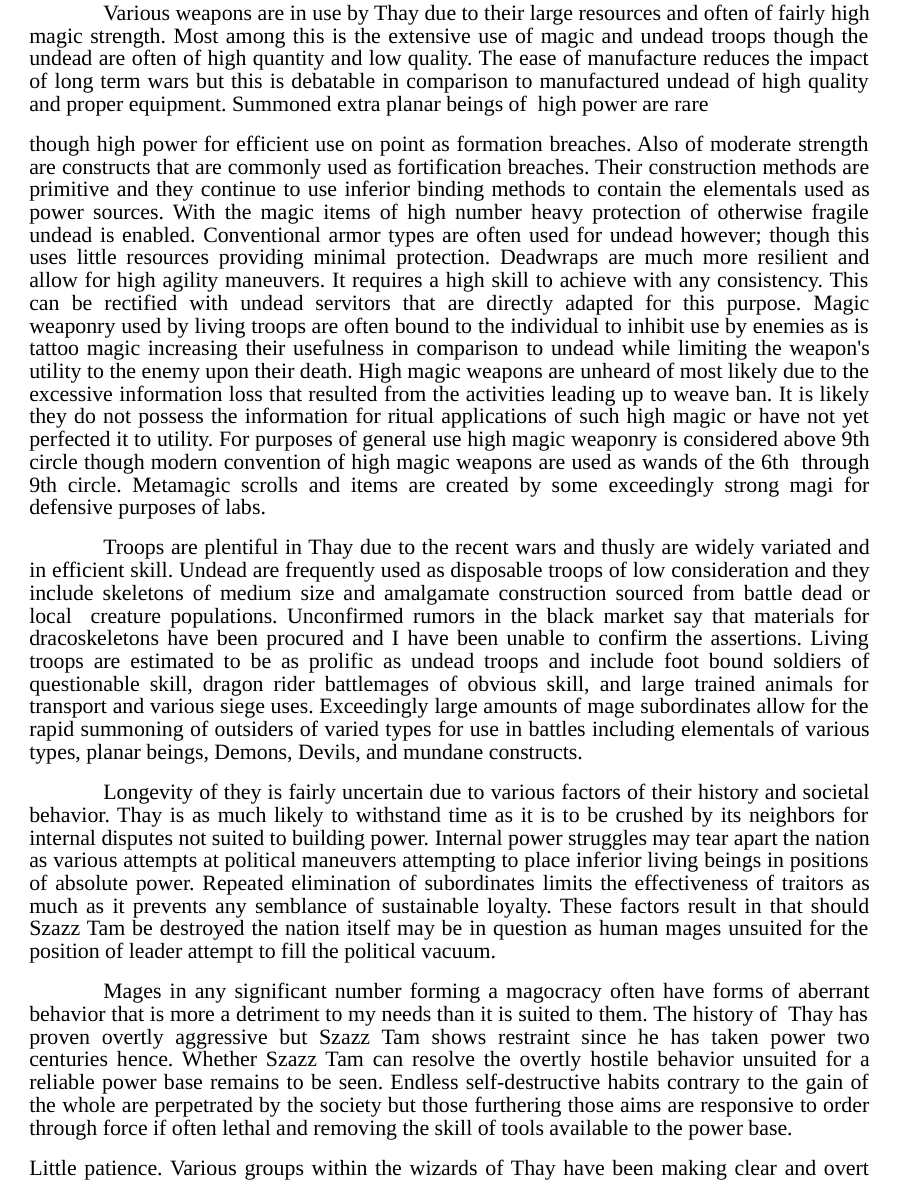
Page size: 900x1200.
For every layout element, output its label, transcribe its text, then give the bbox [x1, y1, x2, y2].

text Little patience. Various groups within the wizards of Thay have been making clear and overt [29, 1155, 871, 1180]
text Troops are plentiful in Thay due to the recent wars and thusly are widely variated and in efficient skill. Undead are frequently used as disposable troops of low consideration and they include skeletons of medium size and amalgamate construction sourced from battle dead or local creature populations. Unconfirmed rumors in the black market say that materials for dracoskeletons have been procured and I have been unable to confirm the assertions. Living troops are estimated to be as prolific as undead troops and include foot bound soldiers of questionable skill, dragon rider battlemages of obvious skill, and large trained animals for transport and various siege uses. Exceedingly large amounts of mage subordinates allow for the rapid summoning of outsiders of varied types for use in battles including elementals of various types, planar beings, Demons, Devils, and mundane constructs. [29, 534, 871, 764]
text though high power for efficient use on point as formation breaches. Also of moderate strength are constructs that are commonly used as fortification breaches. Their construction methods are primitive and they continue to use inferior binding methods to contain the elementals used as power sources. With the magic items of high number heavy protection of otherwise fragile undead is enabled. Conventional armor types are often used for undead however; though this uses little resources providing minimal protection. Deadwraps are much more resilient and allow for high agility maneuvers. It requires a high skill to achieve with any consistency. This can be rectified with undead servitors that are directly adapted for this purpose. Magic weaponry used by living troops are often bound to the individual to inhibit use by enemies as is tattoo magic increasing their usefulness in comparison to undead while limiting the weapon's utility to the enemy upon their death. High magic weapons are unheard of most likely due to the excessive information loss that resulted from the activities leading up to weave ban. It is likely they do not possess the information for ritual applications of such high magic or have not yet perfected it to utility. For purposes of general use high magic weaponry is considered above 9th circle though modern convention of high magic weapons are used as wands of the 6th through 9th circle. Metamagic scrolls and items are created by some exceedingly strong magi for defensive purposes of labs. [29, 131, 871, 519]
text Longevity of they is fairly uncertain due to various factors of their history and societal behavior. Thay is as much likely to withstand time as it is to be crushed by its neighbors for internal disputes not suited to building power. Internal power struggles may tear apart the nation as various attempts at political maneuvers attempting to place inferior living beings in positions of absolute power. Repeated elimination of subordinates limits the effectiveness of traitors as much as it prevents any semblance of sustainable loyalty. These factors result in that should Szazz Tam be destroyed the nation itself may be in question as human mages unsuited for the position of leader attempt to fill the political vacuum. [29, 779, 871, 963]
text Various weapons are in use by Thay due to their large resources and often of fairly high magic strength. Most among this is the extensive use of magic and undead troops though the undead are often of high quantity and low quality. The ease of manufacture reduces the impact of long term wars but this is debatable in comparison to manufactured undead of high quality and proper equipment. Summoned extra planar beings of high power are rare [29, 0, 871, 116]
text Mages in any significant number forming a magocracy often have forms of aberrant behavior that is more a detriment to my needs than it is suited to them. The history of Thay has proven overtly aggressive but Szazz Tam shows restraint since he has taken power two centuries hence. Whether Szazz Tam can resolve the overtly hostile behavior unsuited for a reliable power base remains to be seen. Endless self-destructive habits contrary to the gain of the whole are perpetrated by the society but those furthering those aims are responsive to order through force if often lethal and removing the skill of tools available to the power base. [29, 978, 871, 1140]
